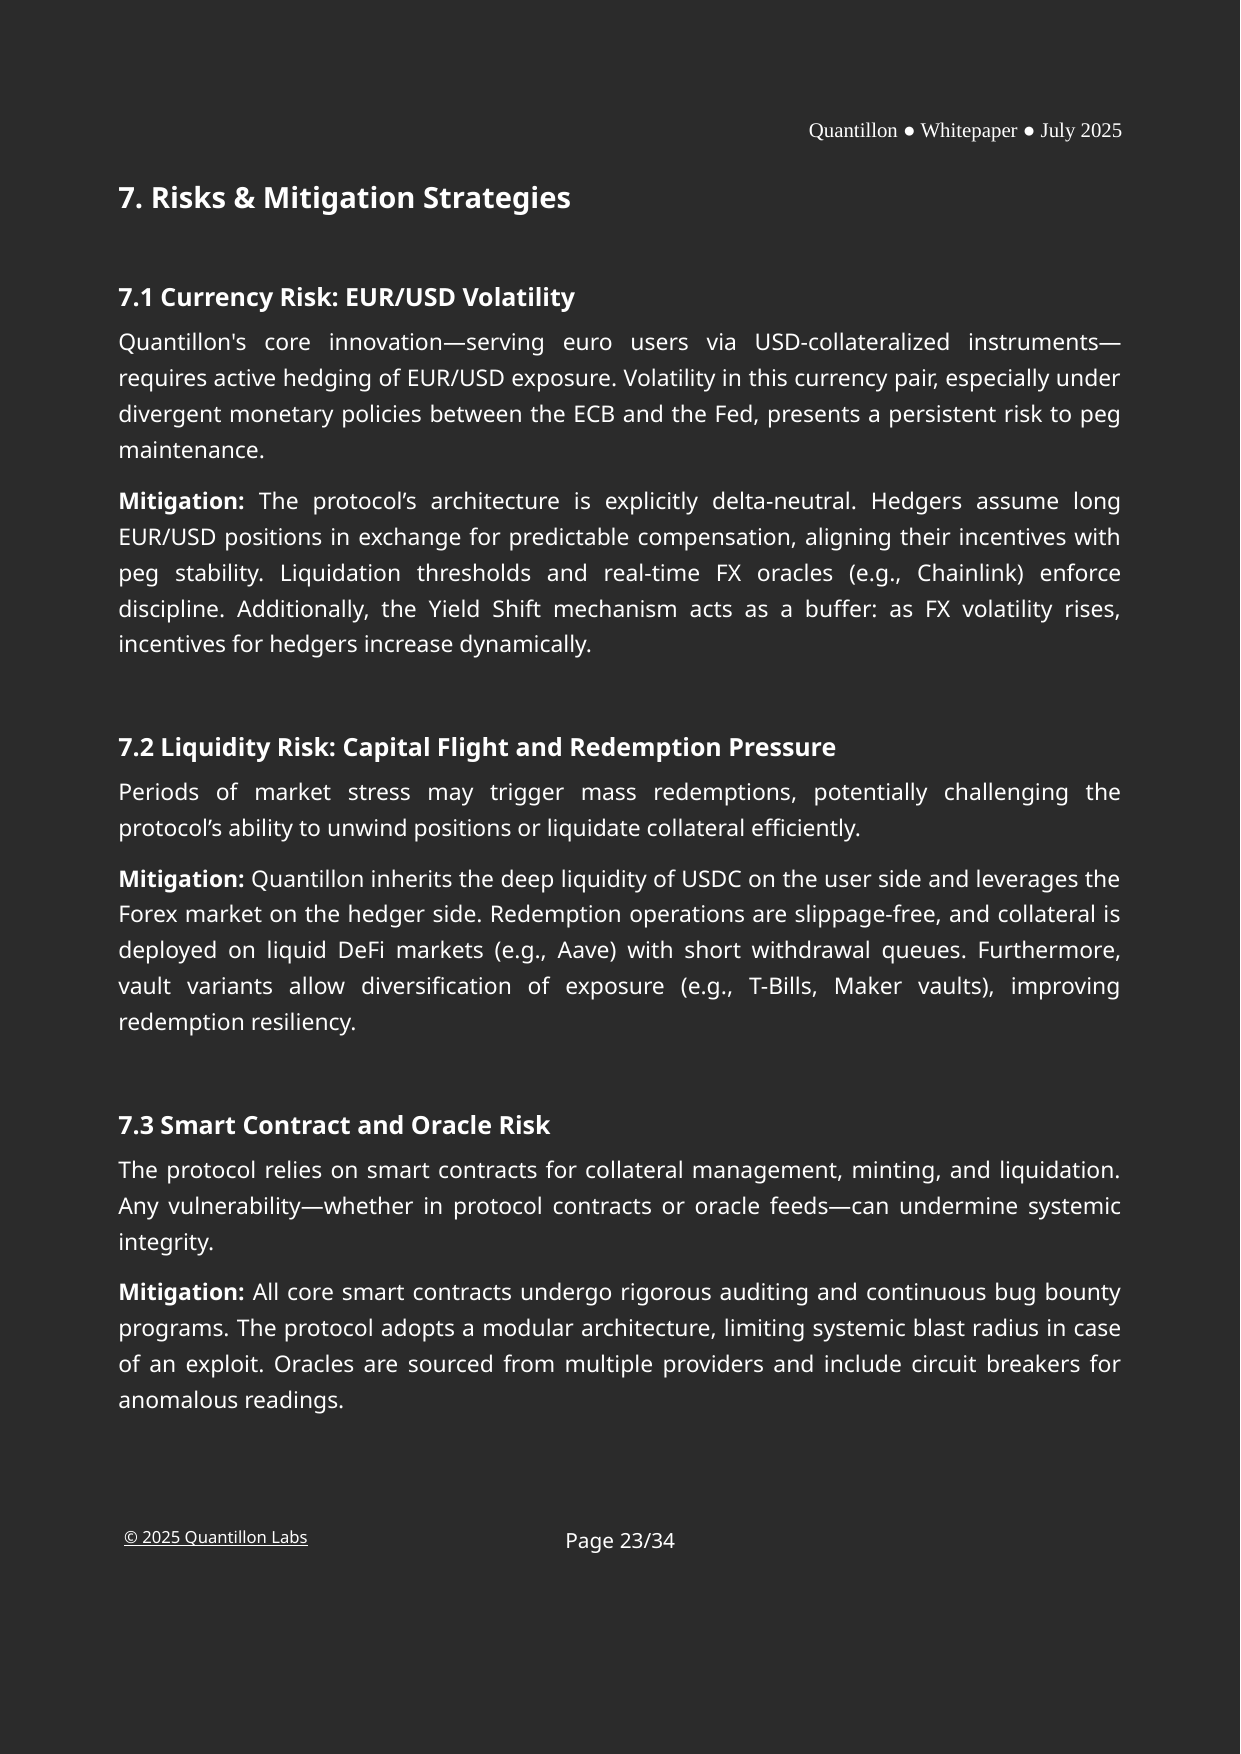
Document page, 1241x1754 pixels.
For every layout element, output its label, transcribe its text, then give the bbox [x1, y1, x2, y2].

subtitle 7.2 Liquidity Risk: Capital Flight and Redemption Pressure [118, 729, 1122, 763]
text Mitigation: The protocol’s architecture is explicitly delta-neutral. Hedgers assume long EUR/USD positions in exchange for predictable compensation, aligning their incentives with peg stability. Liquidation thresholds and real-time FX oracles (e.g., Chainlink) enforce discipline. Additionally, the Yield Shift mechanism acts as a buffer: as FX volatility rises, incentives for hedgers increase dynamically. [118, 485, 1122, 660]
text Mitigation: All core smart contracts undergo rigorous auditing and continuous bug bounty programs. The protocol adopts a modular architecture, limiting systemic blast radius in case of an exploit. Oracles are sourced from multiple providers and include circuit breakers for anomalous readings. [118, 1276, 1122, 1415]
text Periods of market stress may trigger mass redemptions, potentially challenging the protocol’s ability to unwind positions or liquidate collateral efficiently. [118, 776, 1122, 843]
text The protocol relies on smart contracts for collateral management, minting, and liquidation. Any vulnerability—whether in protocol contracts or oracle feeds—can undermine systemic integrity. [118, 1154, 1122, 1257]
text Quantillon's core innovation—serving euro users via USD-collateralized instruments—requires active hedging of EUR/USD exposure. Volatility in this currency pair, especially under divergent monetary policies between the ECB and the Fed, presents a persistent risk to peg maintenance. [118, 326, 1122, 465]
text Mitigation: Quantillon inherits the deep liquidity of USDC on the user side and leverages the Forex market on the hedger side. Redemption operations are slippage-free, and collateral is deployed on liquid DeFi markets (e.g., Aave) with short withdrawal queues. Furthermore, vault variants allow diversification of exposure (e.g., T-Bills, Maker vaults), improving redemption resiliency. [118, 862, 1122, 1037]
subtitle 7.1 Currency Risk: EUR/USD Volatility [118, 280, 1122, 314]
subtitle 7.3 Smart Contract and Oracle Risk [118, 1107, 1122, 1141]
subtitle 7. Risks & Mitigation Strategies [118, 177, 1122, 217]
